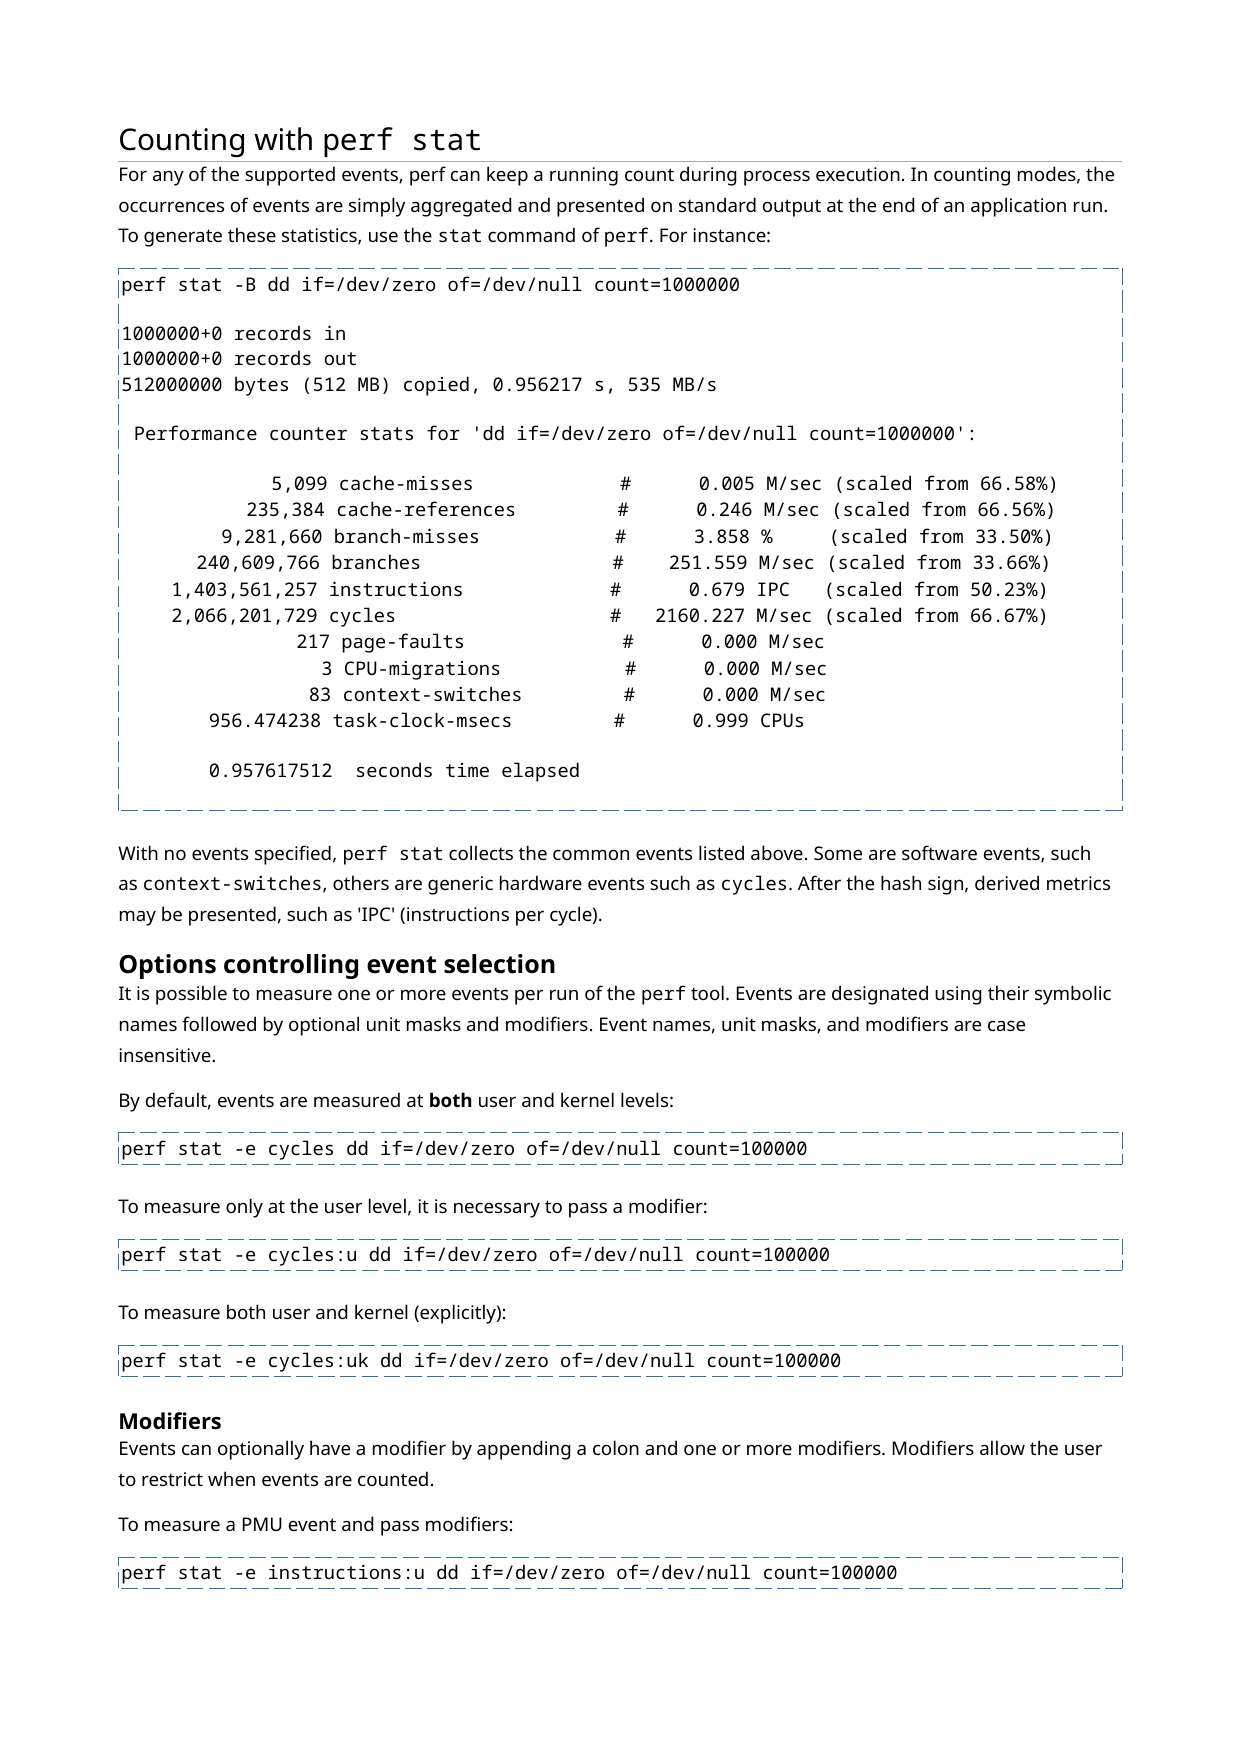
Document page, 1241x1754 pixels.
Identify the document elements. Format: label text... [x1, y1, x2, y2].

text 235,384 cache-references # 0.246 M/sec (scaled from 66.56%) [118, 494, 1122, 520]
text By default, events are measured at both user and kernel levels: [118, 1087, 1122, 1113]
text 83 context-switches # 0.000 M/sec [118, 678, 1122, 704]
text perf stat -B dd if=/dev/zero of=/dev/null count=1000000 [118, 268, 1122, 297]
text 1000000+0 records in [118, 317, 1122, 343]
text 3 CPU-migrations # 0.000 M/sec [118, 652, 1122, 678]
text perf stat -e instructions:u dd if=/dev/zero of=/dev/null count=100000 [118, 1557, 1122, 1588]
text 512000000 bytes (512 MB) copied, 0.956217 s, 535 MB/s [118, 368, 1122, 397]
text 1,403,561,257 instructions # 0.679 IPC (scaled from 50.23%) [118, 573, 1122, 599]
text 1000000+0 records out [118, 343, 1122, 368]
subtitle Options controlling event selection [118, 947, 1122, 981]
text 217 page-faults # 0.000 M/sec [118, 626, 1122, 652]
text perf stat -e cycles:u dd if=/dev/zero of=/dev/null count=100000 [118, 1238, 1122, 1270]
text To measure a PMU event and pass modifiers: [118, 1511, 1122, 1537]
text perf stat -e cycles dd if=/dev/zero of=/dev/null count=100000 [118, 1132, 1122, 1164]
text perf stat -e cycles:uk dd if=/dev/zero of=/dev/null count=100000 [118, 1345, 1122, 1376]
text 956.474238 task-clock-msecs # 0.999 CPUs [118, 704, 1122, 734]
text For any of the supported events, perf can keep a running count during process execution. In counting modes, the occurrences of events are simply aggregated and presented on standard output at the end of an application run. To generate these statistics, use the stat command of perf. For instance: [118, 162, 1122, 248]
text It is possible to measure one or more events per run of the perf tool. Events are designated using their symbolic names followed by optional unit masks and modifiers. Event names, unit masks, and modifiers are case insensitive. [118, 981, 1122, 1067]
text 0.957617512 seconds time elapsed [118, 754, 1122, 784]
subtitle Counting with perf stat [118, 118, 1122, 161]
text Performance counter stats for 'dd if=/dev/zero of=/dev/null count=1000000': [118, 417, 1122, 447]
text 9,281,660 branch-misses # 3.858 % (scaled from 33.50%) [118, 520, 1122, 546]
text With no events specified, perf stat collects the common events listed above. Some are software events, such as context-switches, others are generic hardware events such as cycles. After the hash sign, derived metrics may be presented, such as 'IPC' (instructions per cycle). [118, 840, 1122, 927]
text 2,066,201,729 cycles # 2160.227 M/sec (scaled from 66.67%) [118, 599, 1122, 626]
text To measure both user and kernel (explicitly): [118, 1299, 1122, 1325]
subtitle Modifiers [118, 1406, 1122, 1436]
text 240,609,766 branches # 251.559 M/sec (scaled from 33.66%) [118, 546, 1122, 573]
text 5,099 cache-misses # 0.005 M/sec (scaled from 66.58%) [118, 467, 1122, 494]
text Events can optionally have a modifier by appending a colon and one or more modifiers. Modifiers allow the user to restrict when events are counted. [118, 1436, 1122, 1492]
text To measure only at the user level, it is necessary to pass a modifier: [118, 1193, 1122, 1219]
